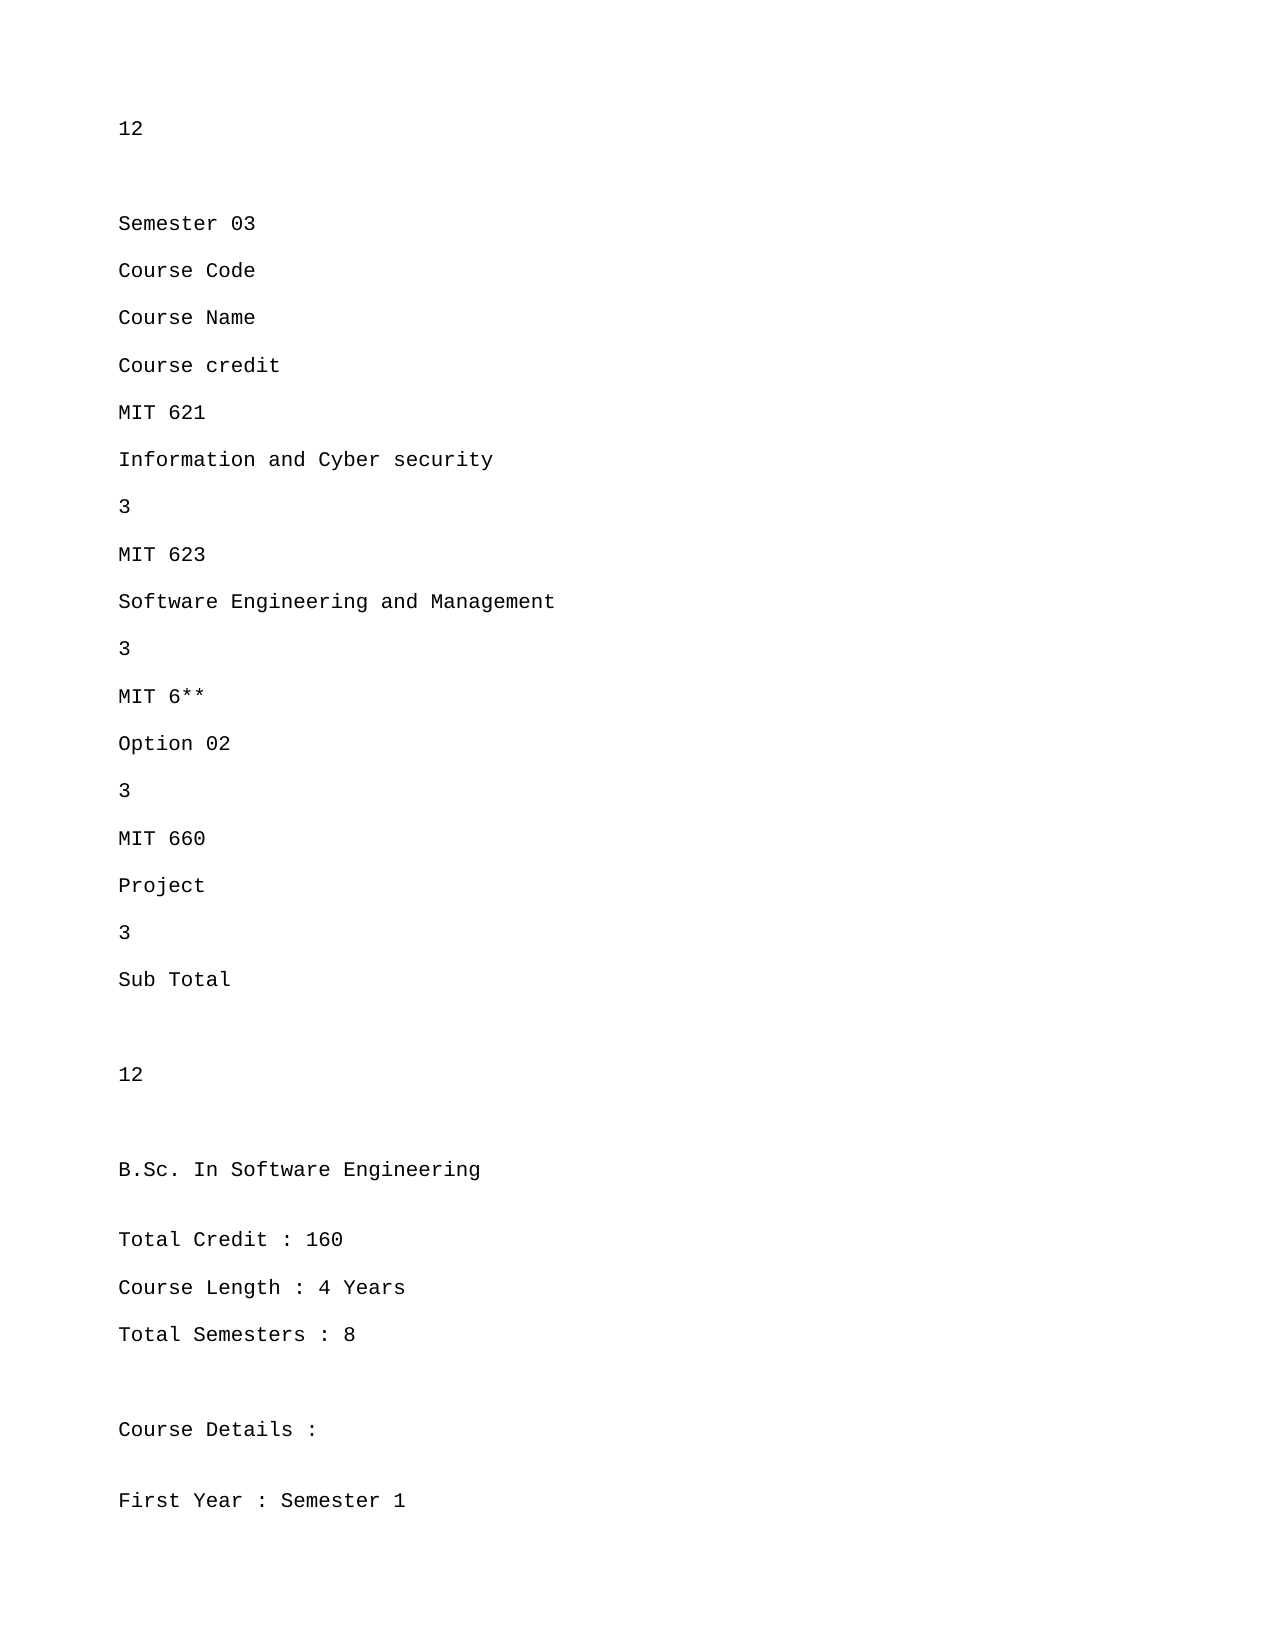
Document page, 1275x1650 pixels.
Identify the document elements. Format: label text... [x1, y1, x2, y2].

text Course Name [118, 307, 1157, 331]
text MIT 623 [118, 544, 1157, 567]
text Course Length : 4 Years [118, 1277, 1157, 1300]
text B.Sc. In Software Engineering [118, 1158, 1157, 1182]
text Total Credit : 160 [118, 1229, 1157, 1253]
text 12 [118, 118, 1157, 142]
text Semester 03 [118, 213, 1157, 236]
text Sub Total [118, 969, 1157, 993]
text Project [118, 875, 1157, 898]
text 3 [118, 780, 1157, 804]
text 3 [118, 638, 1157, 662]
text 3 [118, 922, 1157, 946]
text First Year : Semester 1 [118, 1489, 1157, 1513]
text Total Semesters : 8 [118, 1324, 1157, 1348]
text MIT 660 [118, 827, 1157, 851]
text 3 [118, 496, 1157, 520]
text Software Engineering and Management [118, 591, 1157, 615]
text Option 02 [118, 733, 1157, 757]
text Course Details : [118, 1419, 1157, 1442]
text 12 [118, 1064, 1157, 1088]
text MIT 621 [118, 402, 1157, 426]
text Course Code [118, 260, 1157, 284]
text Course credit [118, 354, 1157, 378]
text Information and Cyber security [118, 449, 1157, 473]
text MIT 6** [118, 686, 1157, 709]
